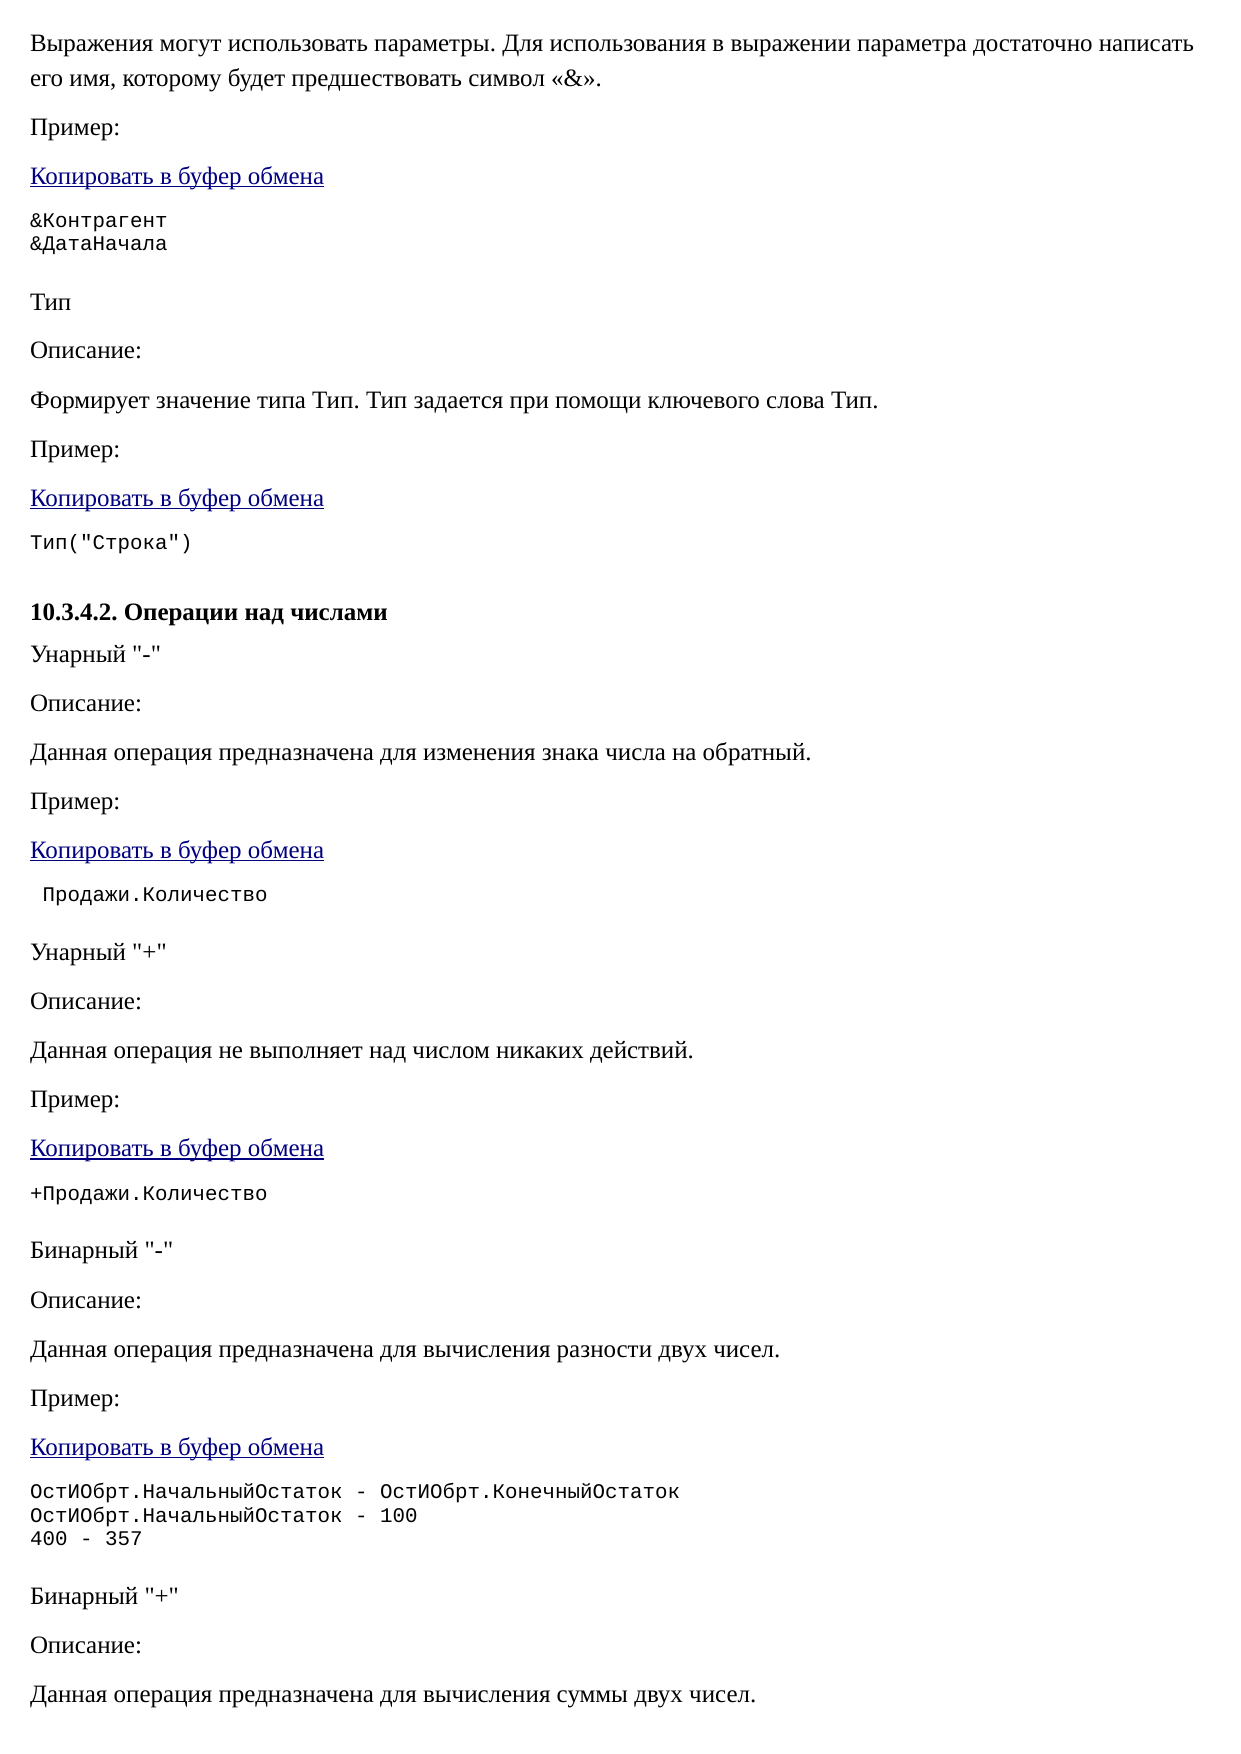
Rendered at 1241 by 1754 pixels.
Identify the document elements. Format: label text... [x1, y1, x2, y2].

text Описание: [30, 1285, 1211, 1313]
text Данная операция предназначена для вычисления суммы двух чисел. [30, 1679, 1211, 1708]
text &ДатаНачала [30, 233, 1211, 257]
text Описание: [30, 336, 1211, 364]
text Данная операция предназначена для вычисления разности двух чисел. [30, 1334, 1211, 1362]
text Данная операция предназначена для изменения знака числа на обратный. [30, 737, 1211, 766]
text Тип [30, 287, 1211, 315]
text Выражения могут использовать параметры. Для использования в выражении параметра достаточно написать его имя, которому будет предшествовать символ «&». [30, 28, 1211, 91]
text Бинарный "-" [30, 1236, 1211, 1264]
text &Контрагент [30, 210, 1211, 233]
text ОстИОбрт.НачальныйОстаток - ОстИОбрт.КонечныйОстаток [30, 1481, 1211, 1504]
text Пример: [30, 112, 1211, 140]
text Унарный "+" [30, 937, 1211, 966]
text +Продажи.Количество [30, 1182, 1211, 1206]
text Формирует значение типа Тип. Тип задается при помощи ключевого слова Тип. [30, 385, 1211, 413]
text Бинарный "+" [30, 1581, 1211, 1610]
text Описание: [30, 688, 1211, 717]
text Унарный "-" [30, 639, 1211, 667]
text Пример: [30, 1383, 1211, 1412]
text Копировать в буфер обмена [30, 483, 1211, 512]
text Данная операция не выполняет над числом никаких действий. [30, 1035, 1211, 1064]
text ОстИОбрт.НачальныйОстаток - 100 [30, 1504, 1211, 1528]
text Копировать в буфер обмена [30, 161, 1211, 189]
text Копировать в буфер обмена [30, 1432, 1211, 1461]
text Описание: [30, 986, 1211, 1015]
text Пример: [30, 786, 1211, 815]
subtitle 10.3.4.2. Операции над числами [30, 597, 1211, 626]
text Копировать в буфер обмена [30, 1133, 1211, 1162]
text Пример: [30, 1084, 1211, 1113]
text Тип("Строка") [30, 532, 1211, 556]
text Копировать в буфер обмена [30, 835, 1211, 864]
text Пример: [30, 434, 1211, 462]
text Описание: [30, 1630, 1211, 1659]
text Продажи.Количество [30, 884, 1211, 908]
text 400 - 357 [30, 1528, 1211, 1552]
